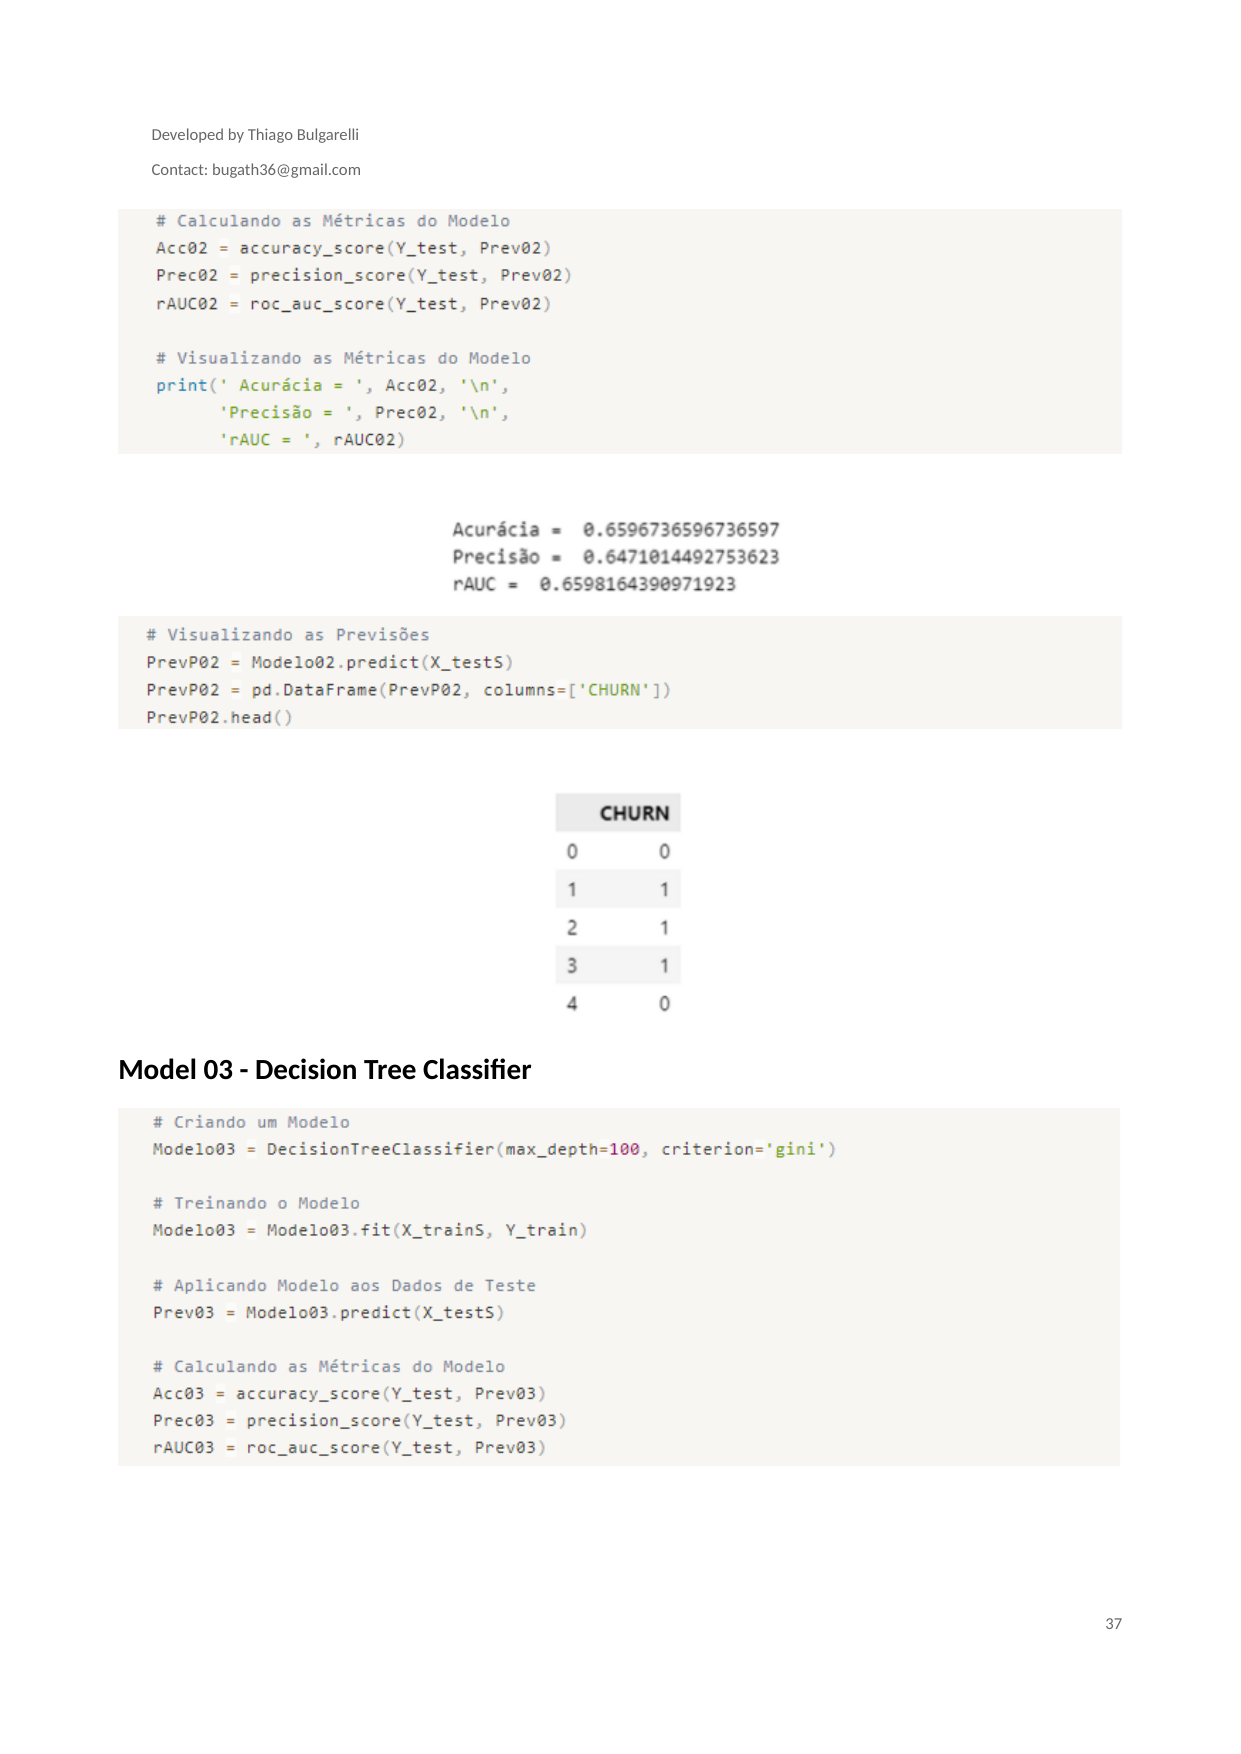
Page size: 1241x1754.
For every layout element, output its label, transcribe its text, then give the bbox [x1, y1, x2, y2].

subtitle Model 03 - Decision Tree Classifier [118, 1051, 1122, 1087]
picture [443, 508, 797, 602]
picture [118, 1108, 1123, 1466]
picture [118, 616, 1123, 729]
picture [118, 209, 1123, 454]
